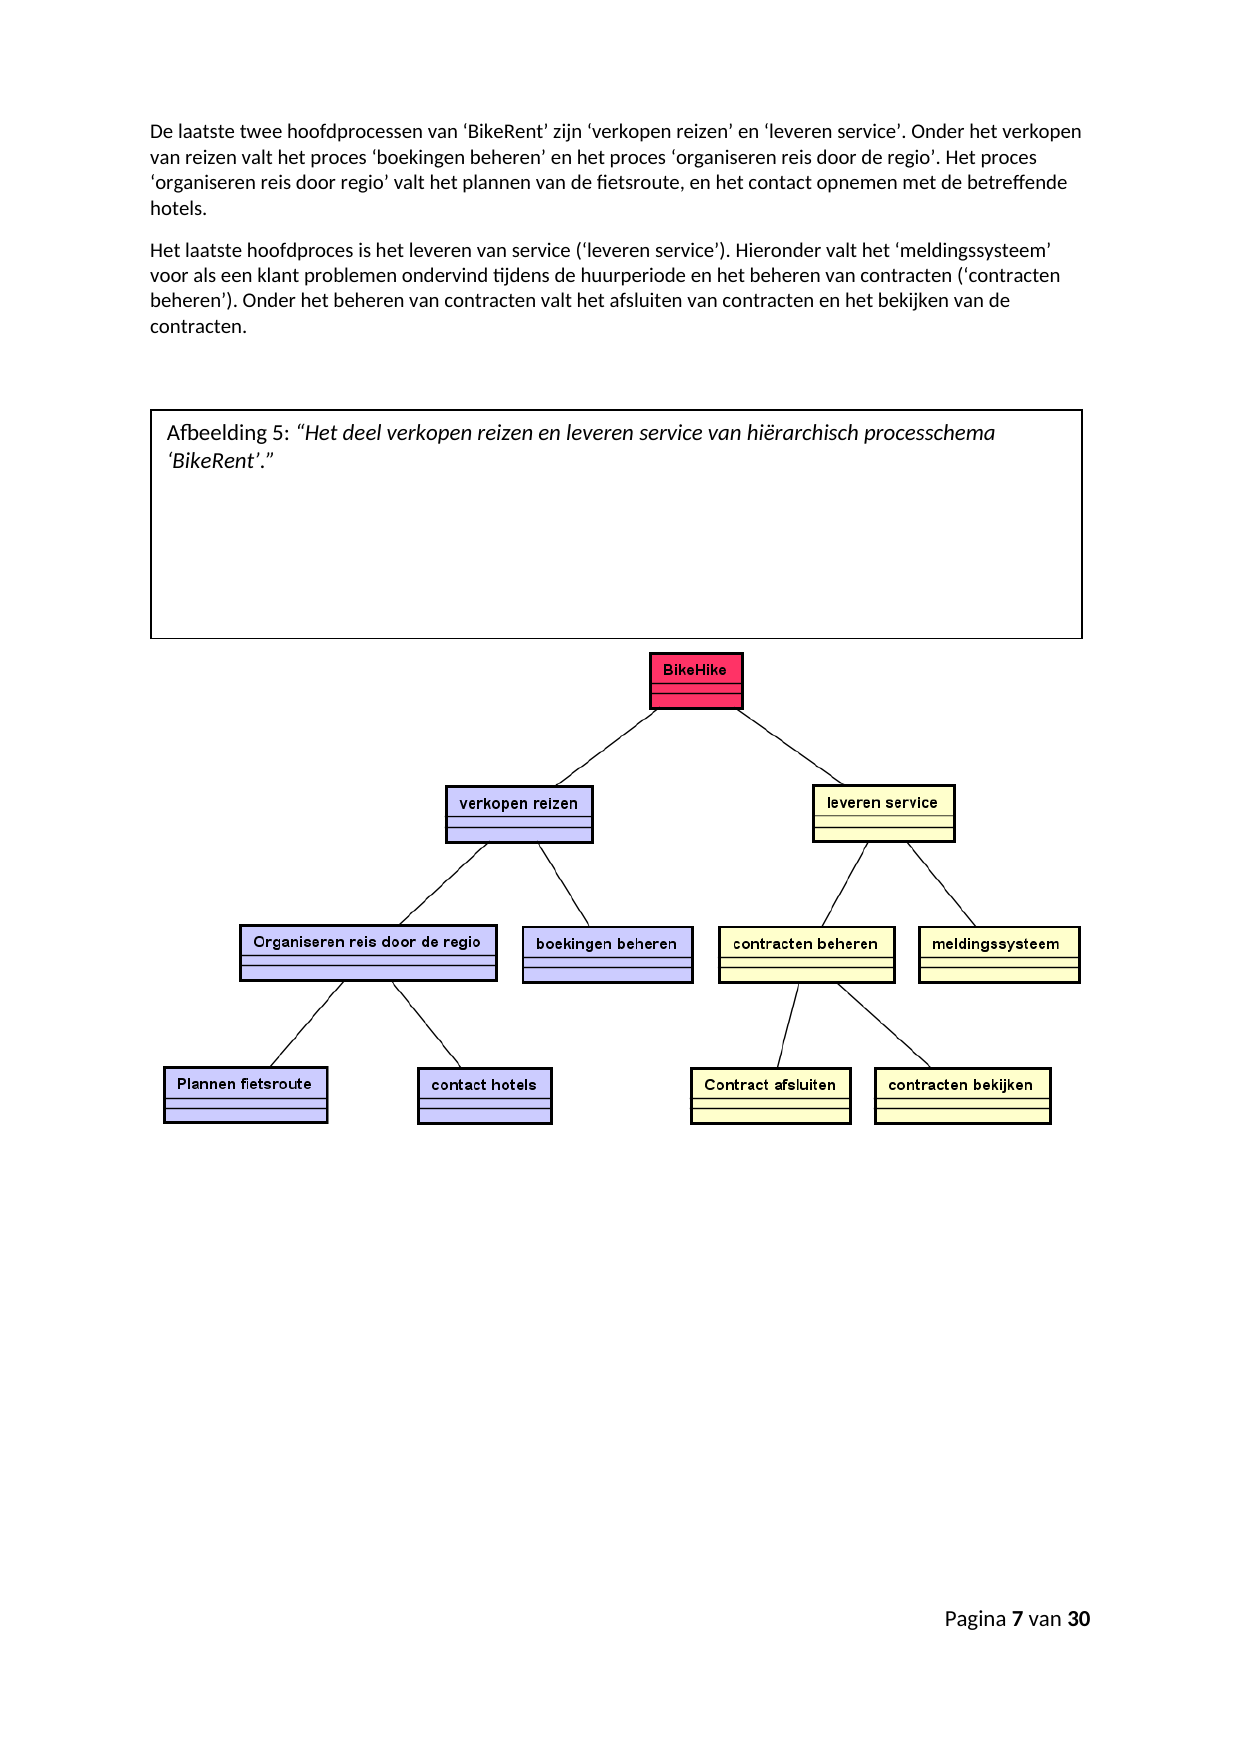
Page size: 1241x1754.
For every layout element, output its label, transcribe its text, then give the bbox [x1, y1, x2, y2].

text Afbeelding 5: “Het deel verkopen reizen en leveren service van hiërarchisch processchema ‘BikeRent’.” [167, 418, 1066, 474]
text Het laatste hoofdproces is het leveren van service (‘leveren service’). Hieronder valt het ‘meldingssysteem’ voor als een klant problemen ondervind tijdens de huurperiode en het beheren van contracten (‘contracten beheren’). Onder het beheren van contracten valt het afsluiten van contracten en het bekijken van de contracten. [150, 237, 1090, 338]
text De laatste twee hoofdprocessen van ‘BikeRent’ zijn ‘verkopen reizen’ en ‘leveren service’. Onder het verkopen van reizen valt het proces ‘boekingen beheren’ en het proces ‘organiseren reis door de regio’. Het proces ‘organiseren reis door regio’ valt het plannen van de fietsroute, en het contact opnemen met de betreffende hotels. [150, 118, 1090, 220]
